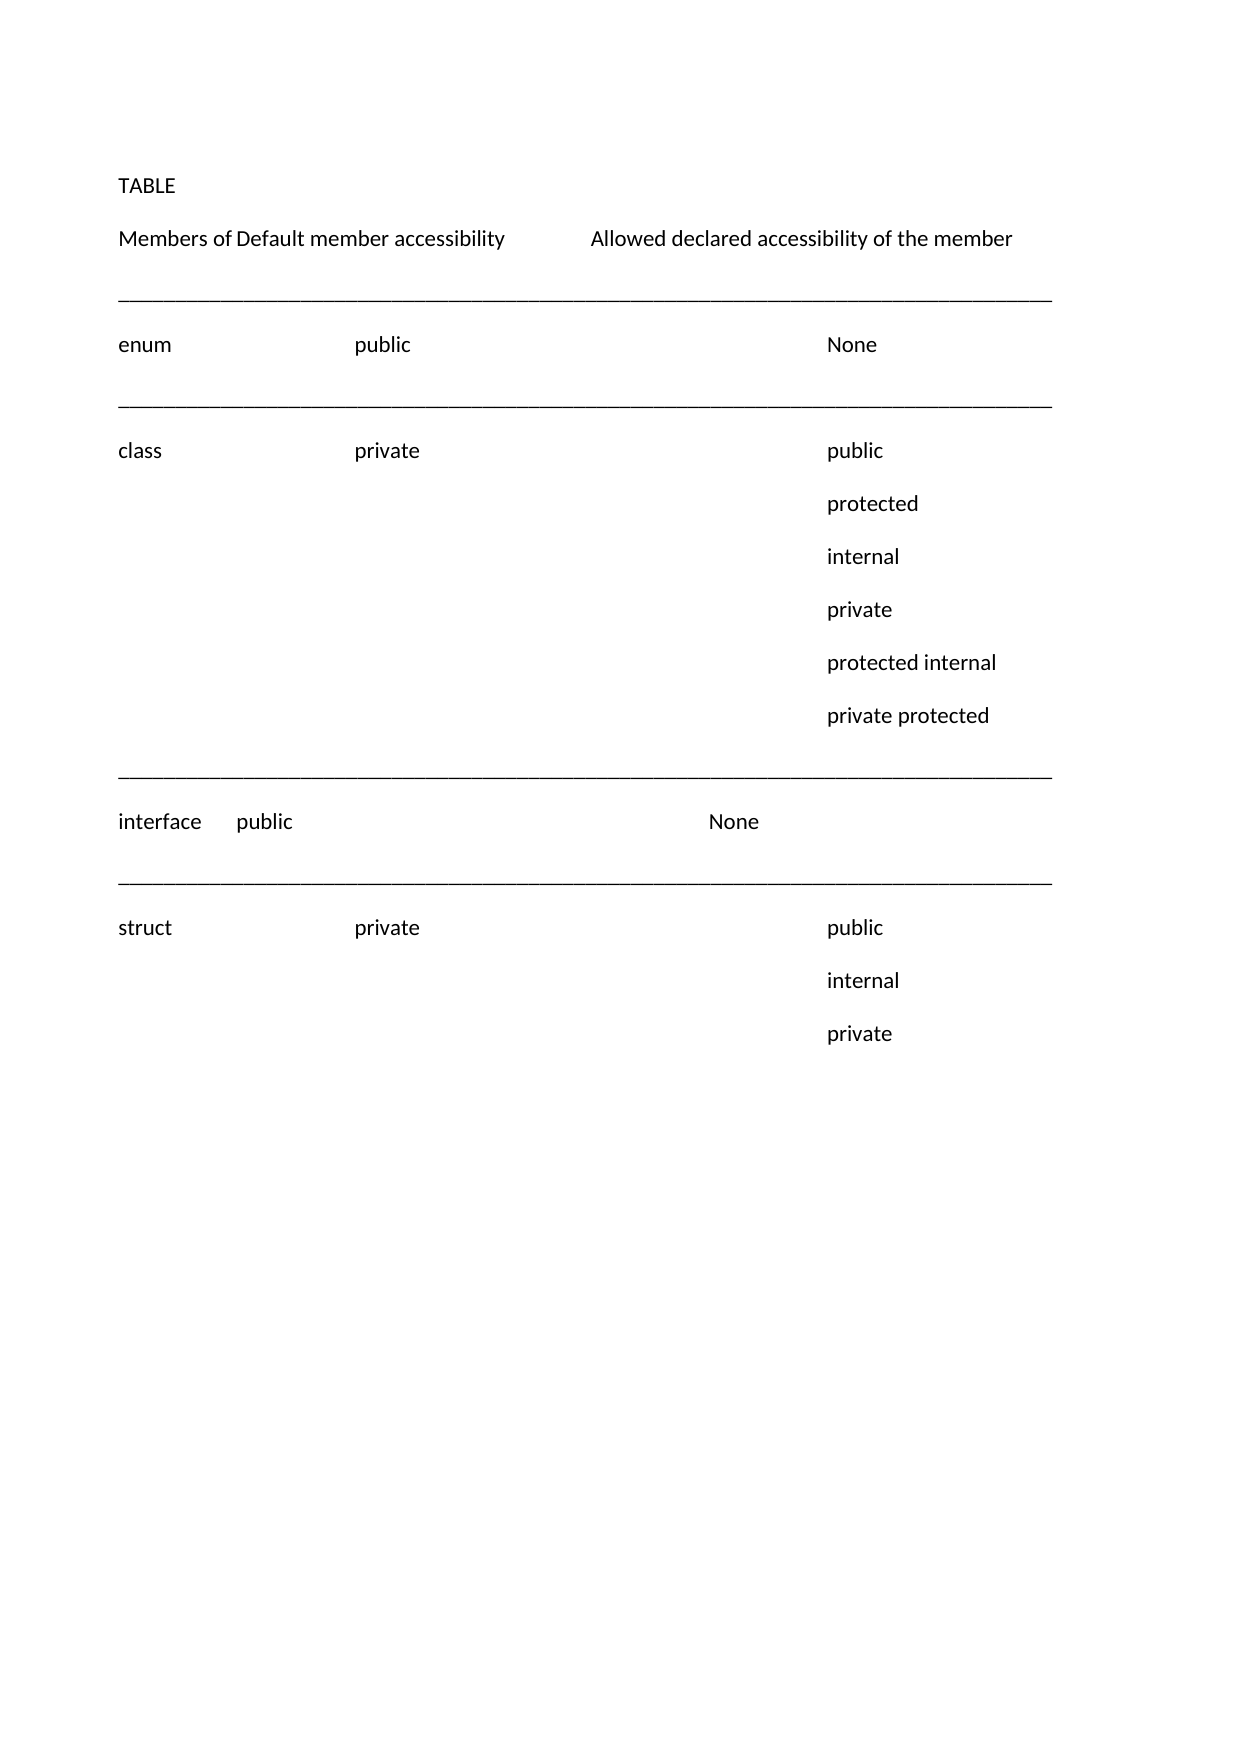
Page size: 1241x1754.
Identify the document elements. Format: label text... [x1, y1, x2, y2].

text private protected [118, 701, 1122, 729]
text internal [118, 966, 1122, 994]
text __________________________________________________________________________________ [118, 277, 1122, 305]
text __________________________________________________________________________________ [118, 383, 1122, 411]
text private [118, 1019, 1122, 1047]
text TABLE [118, 171, 1122, 199]
text struct private public [118, 913, 1122, 941]
text __________________________________________________________________________________ [118, 754, 1122, 782]
text protected [118, 489, 1122, 517]
text protected internal [118, 648, 1122, 676]
text __________________________________________________________________________________ [118, 860, 1122, 888]
text internal [118, 542, 1122, 570]
text interface public None [118, 807, 1122, 835]
text Members of Default member accessibility Allowed declared accessibility of the member [118, 224, 1122, 252]
text class private public [118, 436, 1122, 464]
text enum public None [118, 330, 1122, 358]
text private [118, 595, 1122, 623]
